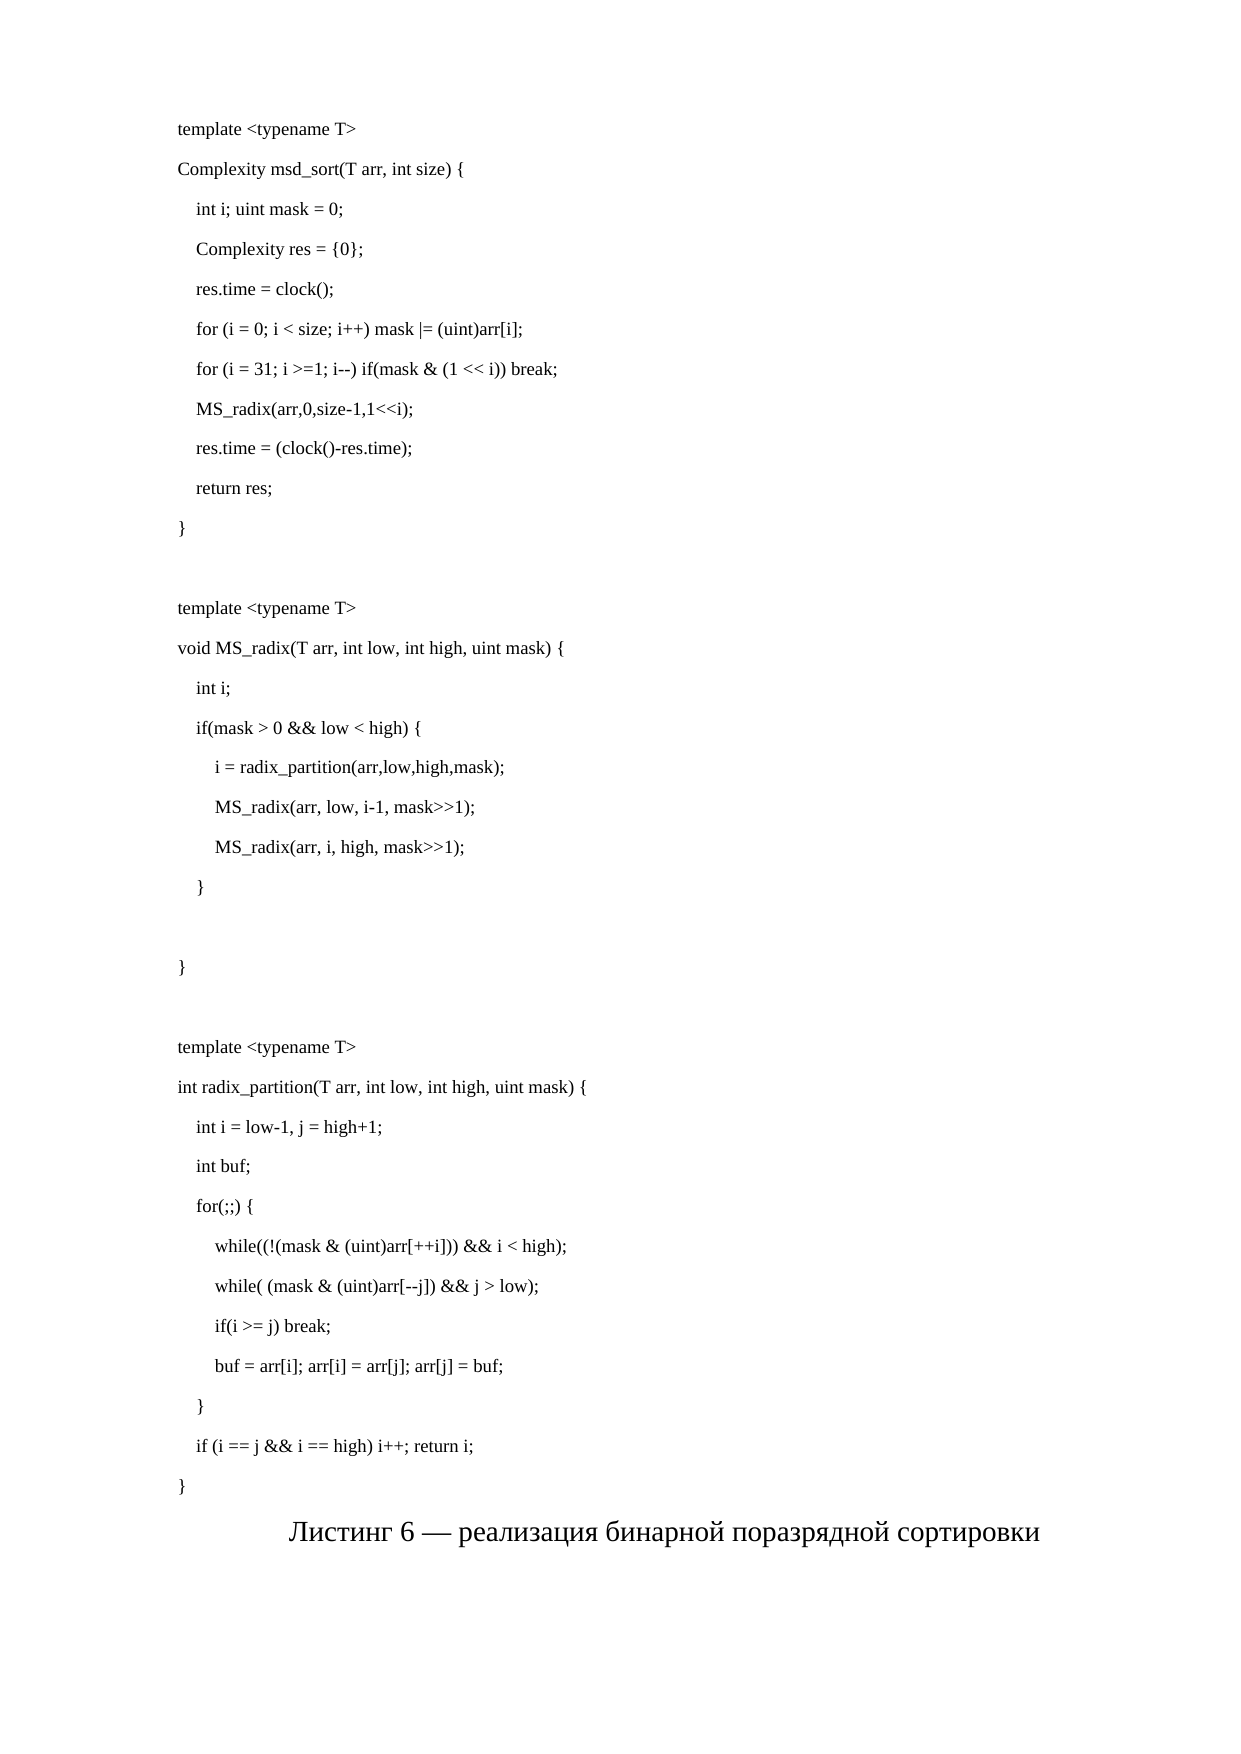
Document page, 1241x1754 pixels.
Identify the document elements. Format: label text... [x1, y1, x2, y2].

text } [177, 517, 1152, 539]
text MS_radix(arr, i, high, mask>>1); [177, 836, 1152, 858]
text int radix_partition(T arr, int low, int high, uint mask) { [177, 1076, 1152, 1097]
text } [177, 1474, 1152, 1496]
text int i; uint mask = 0; [177, 198, 1152, 219]
text MS_radix(arr,0,size-1,1<<i); [177, 397, 1152, 419]
text if(mask > 0 && low < high) { [177, 717, 1152, 738]
text Листинг 6 — реализация бинарной поразрядной сортировки [177, 1514, 1152, 1548]
text } [177, 876, 1152, 898]
text res.time = clock(); [177, 278, 1152, 299]
text for(;;) { [177, 1195, 1152, 1217]
text } [177, 1395, 1152, 1416]
text Complexity msd_sort(T arr, int size) { [177, 158, 1152, 179]
text buf = arr[i]; arr[i] = arr[j]; arr[j] = buf; [177, 1355, 1152, 1376]
text res.time = (clock()-res.time); [177, 437, 1152, 459]
text return res; [177, 477, 1152, 499]
text int i = low-1, j = high+1; [177, 1116, 1152, 1137]
text if(i >= j) break; [177, 1315, 1152, 1337]
text while( (mask & (uint)arr[--j]) && j > low); [177, 1275, 1152, 1297]
text template <typename T> [177, 1036, 1152, 1057]
text int i; [177, 677, 1152, 698]
text template <typename T> [177, 118, 1152, 140]
text Complexity res = {0}; [177, 238, 1152, 259]
text for (i = 0; i < size; i++) mask |= (uint)arr[i]; [177, 318, 1152, 339]
text for (i = 31; i >=1; i--) if(mask & (1 << i)) break; [177, 357, 1152, 379]
text if (i == j && i == high) i++; return i; [177, 1435, 1152, 1456]
text template <typename T> [177, 597, 1152, 618]
text int buf; [177, 1155, 1152, 1177]
text MS_radix(arr, low, i-1, mask>>1); [177, 796, 1152, 818]
text void MS_radix(T arr, int low, int high, uint mask) { [177, 637, 1152, 658]
text i = radix_partition(arr,low,high,mask); [177, 756, 1152, 778]
text } [177, 956, 1152, 977]
text while((!(mask & (uint)arr[++i])) && i < high); [177, 1235, 1152, 1257]
